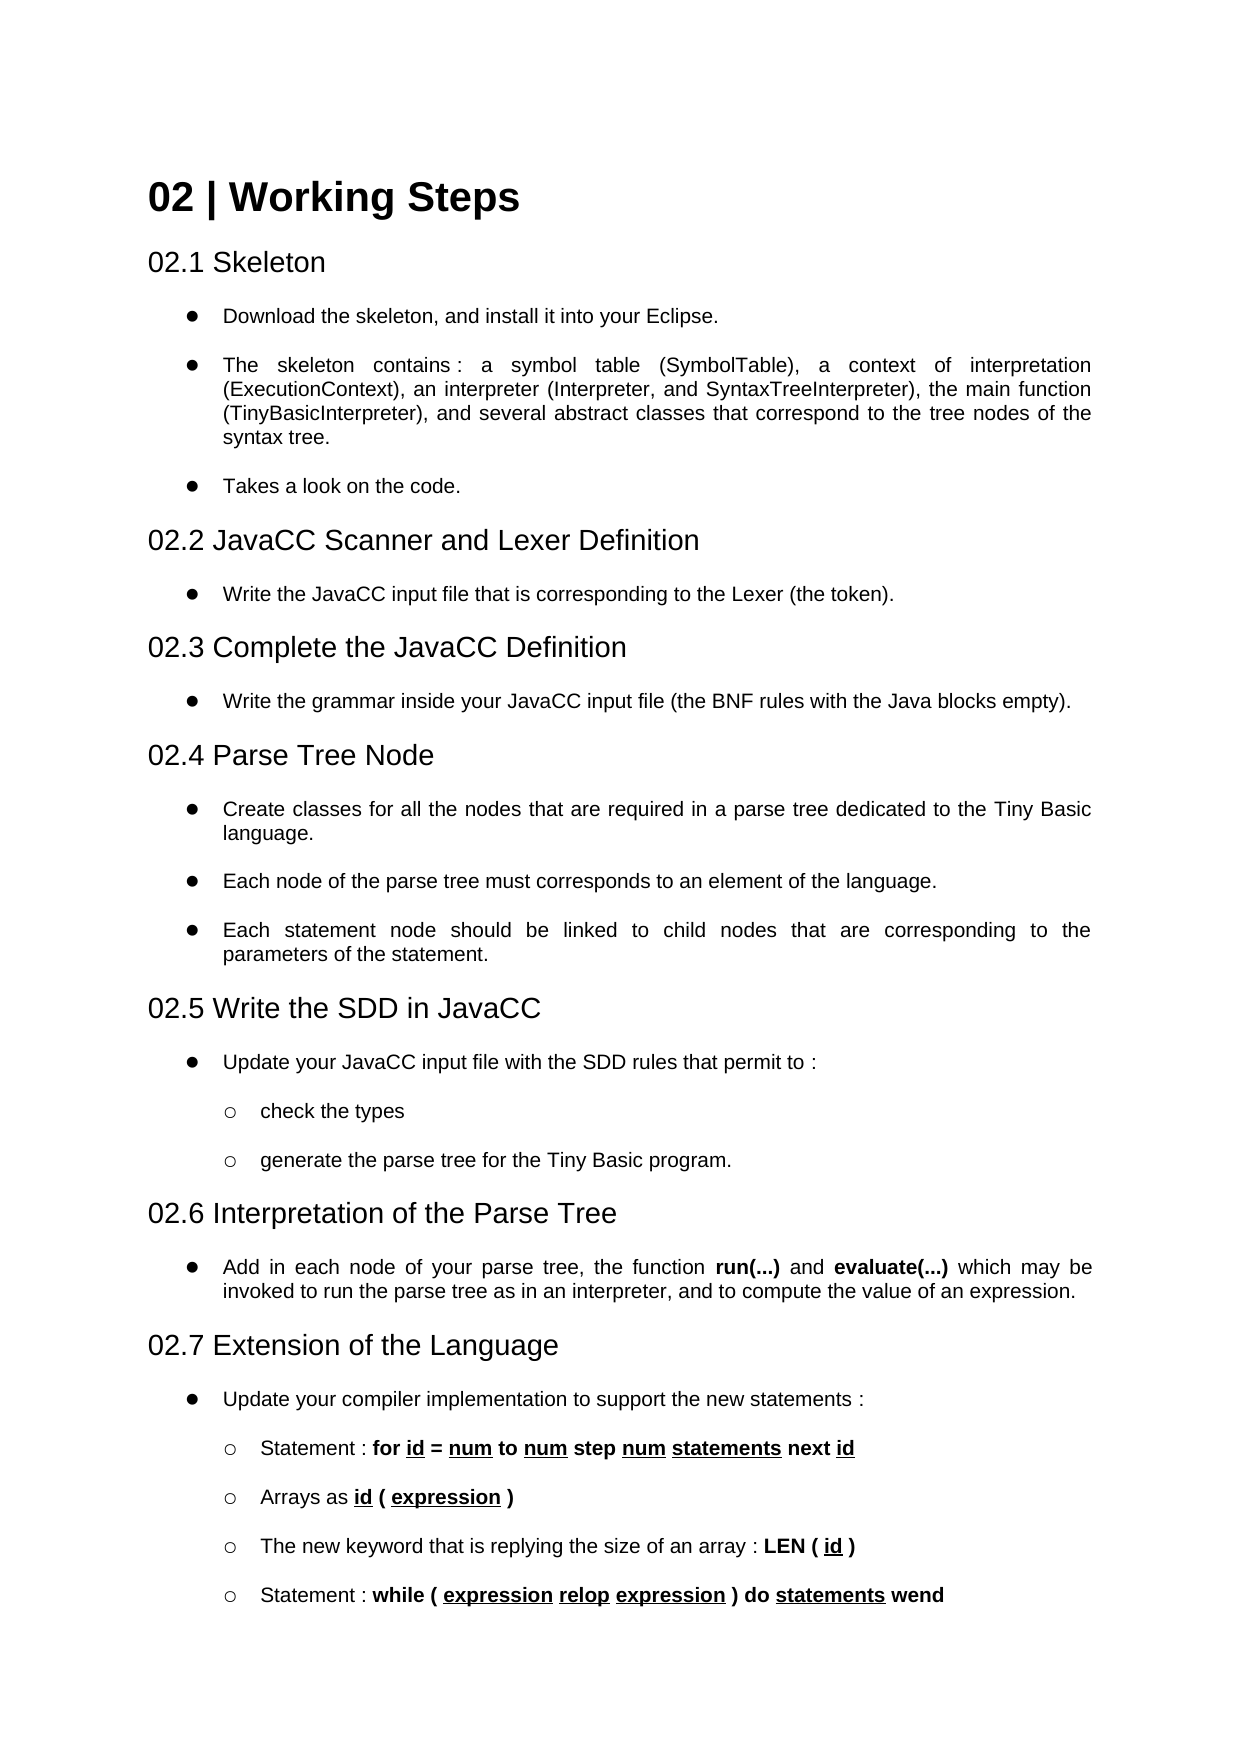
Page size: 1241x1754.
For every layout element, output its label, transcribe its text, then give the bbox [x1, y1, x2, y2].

list Takes a look on the code. [185, 474, 1093, 498]
list The new keyword that is replying the size of an array : LEN ( id ) [223, 1533, 1093, 1557]
list Statement : while ( expression relop expression ) do statements wend [223, 1582, 1093, 1606]
text 02.7 Extension of the Language [148, 1328, 1093, 1362]
text 02.6 Interpretation of the Parse Tree [148, 1197, 1093, 1230]
text 02.5 Write the SDD in JavaCC [148, 991, 1093, 1025]
list Add in each node of your parse tree, the function run(...) and evaluate(...) which may be invoked to run the parse tree as in an interpreter, and to compute the value of an expression. [185, 1255, 1093, 1303]
list Arrays as id ( expression ) [223, 1484, 1093, 1508]
list check the types [223, 1099, 1093, 1123]
text 02.2 JavaCC Scanner and Lexer Definition [148, 523, 1093, 556]
list Each node of the parse tree must corresponds to an element of the language. [185, 869, 1093, 893]
list Download the skeleton, and install it into your Eclipse. [185, 304, 1093, 328]
text 02.4 Parse Tree Node [148, 738, 1093, 771]
list Update your compiler implementation to support the new statements : [185, 1387, 1093, 1411]
list Write the JavaCC input file that is corresponding to the Lexer (the token). [185, 581, 1093, 605]
list Statement : for id = num to num step num statements next id [223, 1436, 1093, 1459]
text 02 | Working Steps [148, 173, 1093, 221]
list Update your JavaCC input file with the SDD rules that permit to : [185, 1050, 1093, 1074]
list Write the grammar inside your JavaCC input file (the BNF rules with the Java blocks empty). [185, 689, 1093, 713]
list Create classes for all the nodes that are required in a parse tree dedicated to the Tiny Basic language. [185, 796, 1093, 844]
text 02.3 Complete the JavaCC Definition [148, 630, 1093, 664]
list Each statement node should be linked to child nodes that are corresponding to the parameters of the statement. [185, 918, 1093, 966]
list generate the parse tree for the Tiny Basic program. [223, 1148, 1093, 1172]
text 02.1 Skeleton [148, 246, 1093, 279]
list The skeleton contains : a symbol table (SymbolTable), a context of interpretation (ExecutionContext), an interpreter (Interpreter, and SyntaxTreeInterpreter), the main function (TinyBasicInterpreter), and several abstract classes that correspond to the tree nodes of the syntax tree. [185, 353, 1093, 449]
